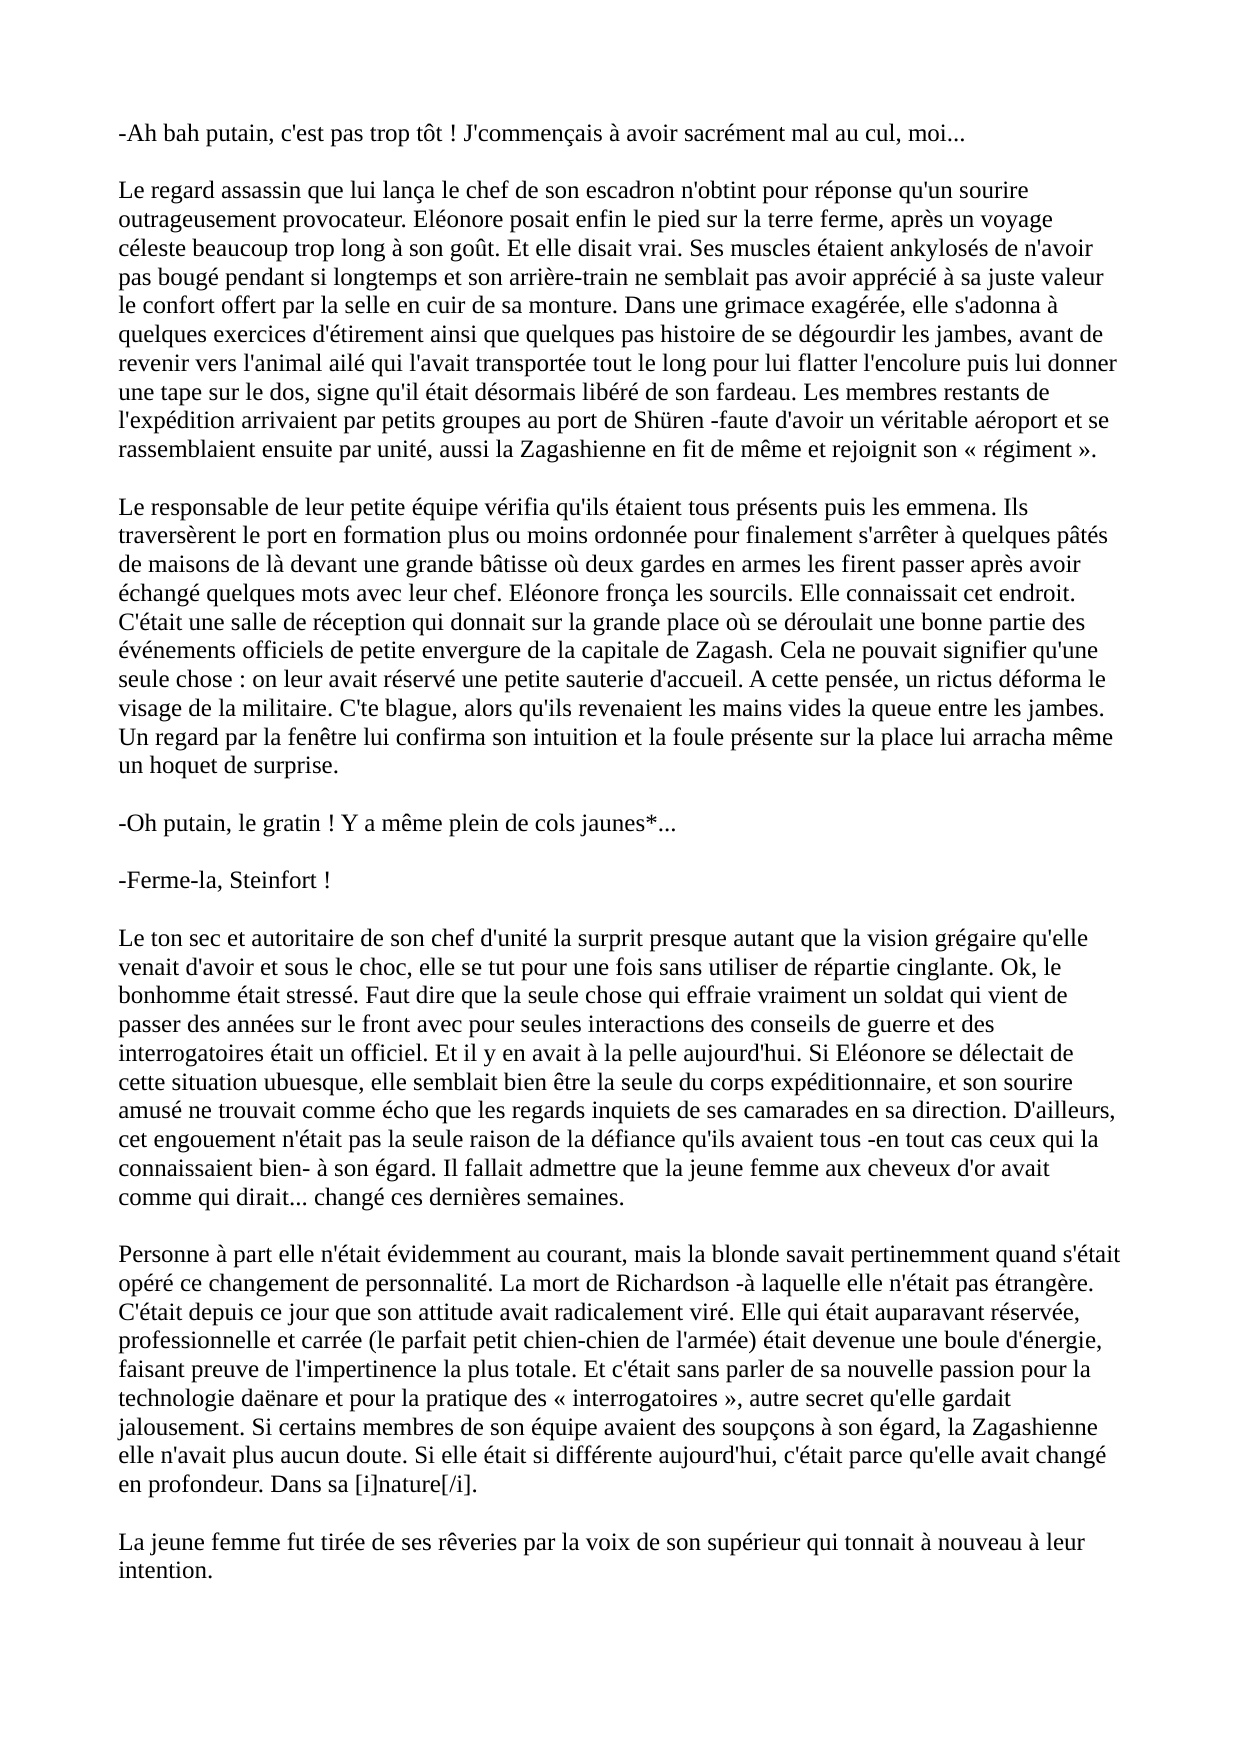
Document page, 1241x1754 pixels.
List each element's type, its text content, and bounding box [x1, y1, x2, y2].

text -Oh putain, le gratin ! Y a même plein de cols jaunes*... [118, 808, 1122, 837]
text Le regard assassin que lui lança le chef de son escadron n'obtint pour réponse qu'un sourire outrageusement provocateur. Eléonore posait enfin le pied sur la terre ferme, après un voyage céleste beaucoup trop long à son goût. Et elle disait vrai. Ses muscles étaient ankylosés de n'avoir pas bougé pendant si longtemps et son arrière-train ne semblait pas avoir apprécié à sa juste valeur le confort offert par la selle en cuir de sa monture. Dans une grimace exagérée, elle s'adonna à quelques exercices d'étirement ainsi que quelques pas histoire de se dégourdir les jambes, avant de revenir vers l'animal ailé qui l'avait transportée tout le long pour lui flatter l'encolure puis lui donner une tape sur le dos, signe qu'il était désormais libéré de son fardeau. Les membres restants de l'expédition arrivaient par petits groupes au port de Shüren -faute d'avoir un véritable aéroport et se rassemblaient ensuite par unité, aussi la Zagashienne en fit de même et rejoignit son « régiment ». [118, 176, 1122, 463]
text -Ah bah putain, c'est pas trop tôt ! J'commençais à avoir sacrément mal au cul, moi... [118, 118, 1122, 147]
text La jeune femme fut tirée de ses rêveries par la voix de son supérieur qui tonnait à nouveau à leur intention. [118, 1527, 1122, 1584]
text -Ferme-la, Steinfort ! [118, 866, 1122, 894]
text Le responsable de leur petite équipe vérifia qu'ils étaient tous présents puis les emmena. Ils traversèrent le port en formation plus ou moins ordonnée pour finalement s'arrêter à quelques pâtés de maisons de là devant une grande bâtisse où deux gardes en armes les firent passer après avoir échangé quelques mots avec leur chef. Eléonore fronça les sourcils. Elle connaissait cet endroit. C'était une salle de réception qui donnait sur la grande place où se déroulait une bonne partie des événements officiels de petite envergure de la capitale de Zagash. Cela ne pouvait signifier qu'une seule chose : on leur avait réservé une petite sauterie d'accueil. A cette pensée, un rictus déforma le visage de la militaire. C'te blague, alors qu'ils revenaient les mains vides la queue entre les jambes. Un regard par la fenêtre lui confirma son intuition et la foule présente sur la place lui arracha même un hoquet de surprise. [118, 492, 1122, 779]
text Le ton sec et autoritaire de son chef d'unité la surprit presque autant que la vision grégaire qu'elle venait d'avoir et sous le choc, elle se tut pour une fois sans utiliser de répartie cinglante. Ok, le bonhomme était stressé. Faut dire que la seule chose qui effraie vraiment un soldat qui vient de passer des années sur le front avec pour seules interactions des conseils de guerre et des interrogatoires était un officiel. Et il y en avait à la pelle aujourd'hui. Si Eléonore se délectait de cette situation ubuesque, elle semblait bien être la seule du corps expéditionnaire, et son sourire amusé ne trouvait comme écho que les regards inquiets de ses camarades en sa direction. D'ailleurs, cet engouement n'était pas la seule raison de la défiance qu'ils avaient tous -en tout cas ceux qui la connaissaient bien- à son égard. Il fallait admettre que la jeune femme aux cheveux d'or avait comme qui dirait... changé ces dernières semaines. [118, 923, 1122, 1211]
text Personne à part elle n'était évidemment au courant, mais la blonde savait pertinemment quand s'était opéré ce changement de personnalité. La mort de Richardson -à laquelle elle n'était pas étrangère. C'était depuis ce jour que son attitude avait radicalement viré. Elle qui était auparavant réservée, professionnelle et carrée (le parfait petit chien-chien de l'armée) était devenue une boule d'énergie, faisant preuve de l'impertinence la plus totale. Et c'était sans parler de sa nouvelle passion pour la technologie daënare et pour la pratique des « interrogatoires », autre secret qu'elle gardait jalousement. Si certains membres de son équipe avaient des soupçons à son égard, la Zagashienne elle n'avait plus aucun doute. Si elle était si différente aujourd'hui, c'était parce qu'elle avait changé en profondeur. Dans sa [i]nature[/i]. [118, 1239, 1122, 1498]
